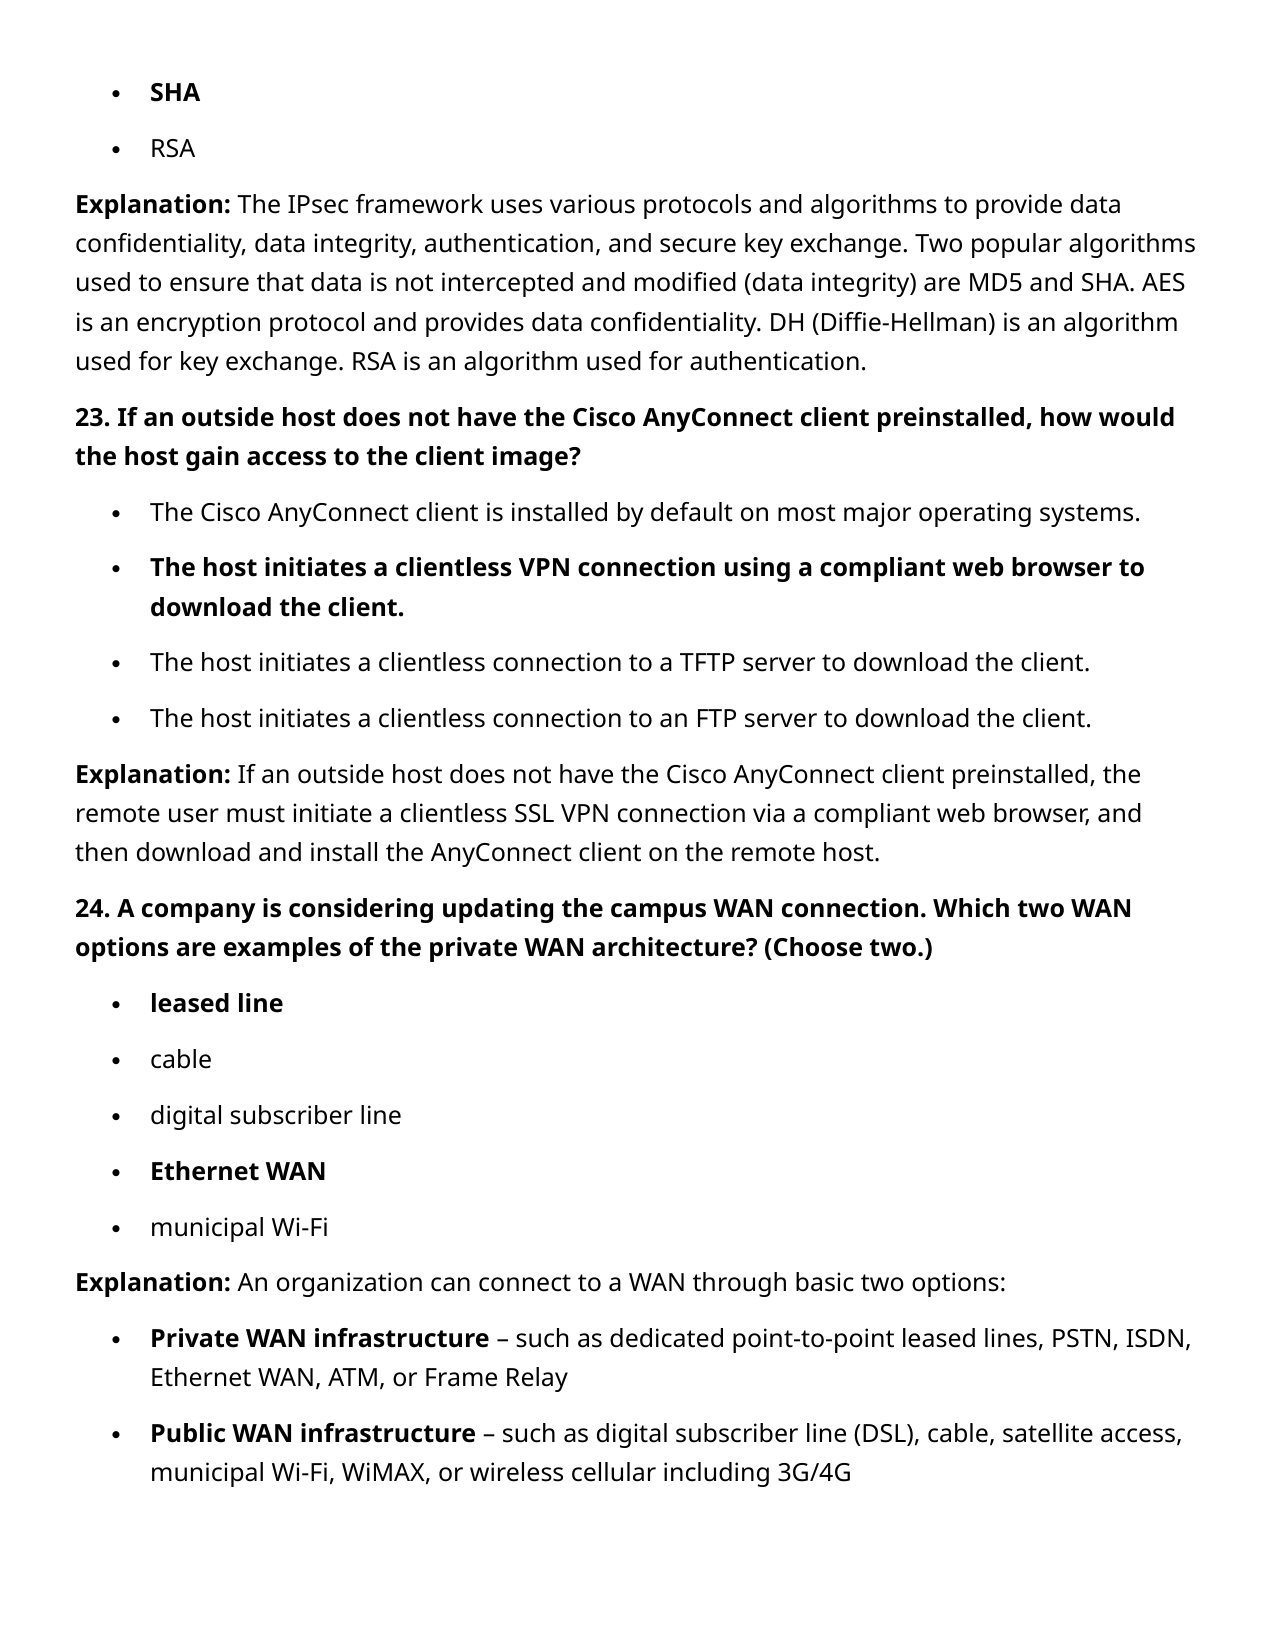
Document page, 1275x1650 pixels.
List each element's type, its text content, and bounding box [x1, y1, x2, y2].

list Private WAN infrastructure – such as dedicated point-to-point leased lines, PSTN, ISDN, Ethernet WAN, ATM, or Frame Relay [112, 1321, 1200, 1394]
list cable [112, 1042, 1200, 1076]
text Explanation: An organization can connect to a WAN through basic two options: [75, 1265, 1200, 1299]
text 24. A company is considering updating the campus WAN connection. Which two WAN options are examples of the private WAN architecture? (Choose two.) [75, 891, 1200, 964]
list Public WAN infrastructure – such as digital subscriber line (DSL), cable, satellite access, municipal Wi-Fi, WiMAX, or wireless cellular including 3G/4G [112, 1416, 1200, 1489]
list The host initiates a clientless connection to a TFTP server to download the client. [112, 645, 1200, 679]
list Ethernet WAN [112, 1153, 1200, 1187]
text Explanation: If an outside host does not have the Cisco AnyConnect client preinstalled, the remote user must initiate a clientless SSL VPN connection via a compliant web browser, and then download and install the AnyConnect client on the remote host. [75, 757, 1200, 869]
list municipal Wi-Fi [112, 1209, 1200, 1243]
list The host initiates a clientless connection to an FTP server to download the client. [112, 701, 1200, 735]
list digital subscriber line [112, 1097, 1200, 1132]
list The Cisco AnyConnect client is installed by default on most major operating systems. [112, 494, 1200, 528]
list SHA [112, 75, 1200, 109]
list RSA [112, 131, 1200, 165]
list leased line [112, 986, 1200, 1020]
list The host initiates a clientless VPN connection using a compliant web browser to download the client. [112, 550, 1200, 623]
text Explanation: The IPsec framework uses various protocols and algorithms to provide data confidentiality, data integrity, authentication, and secure key exchange. Two popular algorithms used to ensure that data is not intercepted and modified (data integrity) are MD5 and SHA. AES is an encryption protocol and provides data confidentiality. DH (Diffie-Hellman) is an algorithm used for key exchange. RSA is an algorithm used for authentication. [75, 187, 1200, 377]
text 23. If an outside host does not have the Cisco AnyConnect client preinstalled, how would the host gain access to the client image? [75, 399, 1200, 472]
